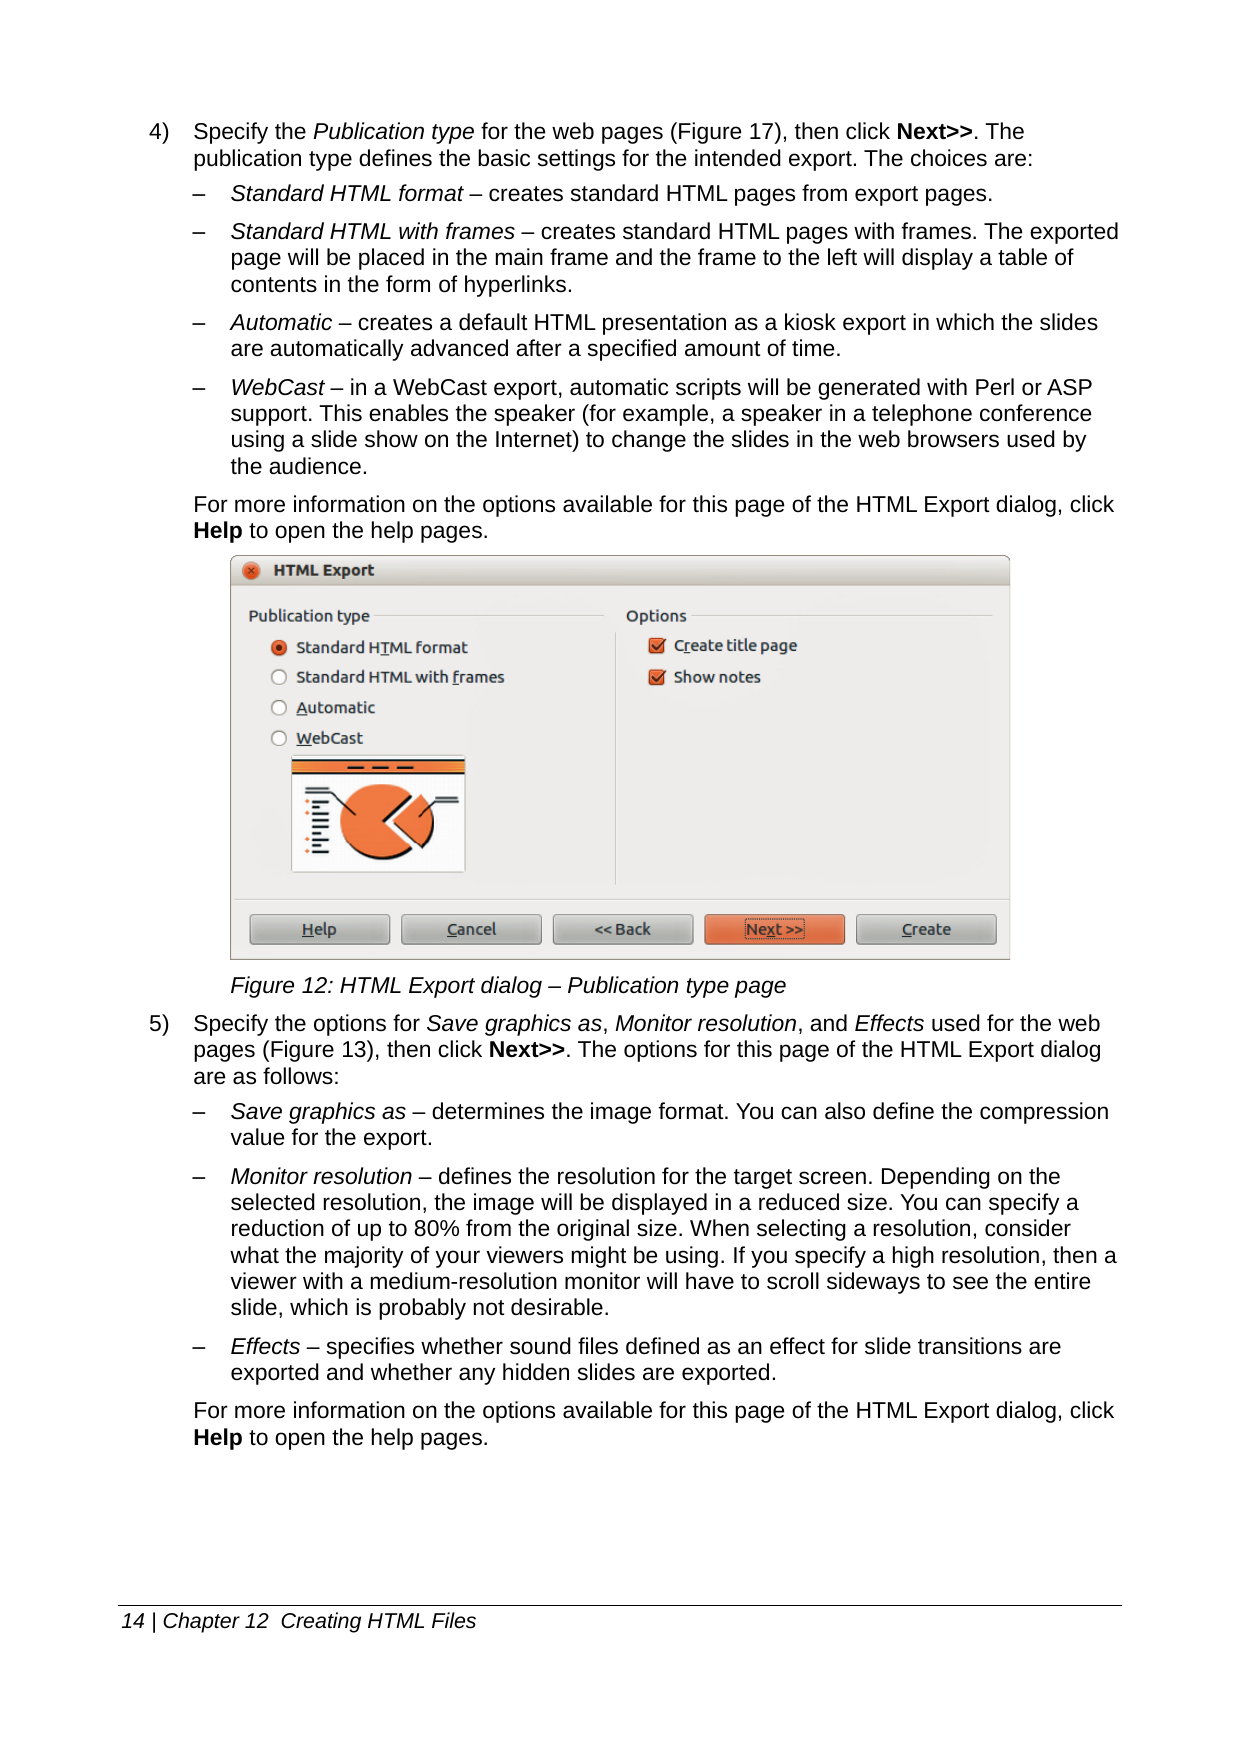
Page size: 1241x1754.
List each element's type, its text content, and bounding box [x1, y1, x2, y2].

list Standard HTML format – creates standard HTML pages from export pages. [192, 180, 1122, 206]
picture [230, 555, 1011, 960]
list Specify the options for Save graphics as, Monitor resolution, and Effects used for the web pages (Figure 13), then click Next>>. The options for this page of the HTML Export dialog are as follows: [169, 1010, 1122, 1089]
text Figure 12: HTML Export dialog – Publication type page [230, 972, 1010, 998]
list Save graphics as – determines the image format. You can also define the compression value for the export. [192, 1098, 1122, 1151]
list Specify the Publication type for the web pages (Figure 17), then click Next>>. The publication type defines the basic settings for the intended export. The choices are: [169, 118, 1122, 171]
list WebCast – in a WebCast export, automatic scripts will be generated with Perl or ASP support. This enables the speaker (for example, a speaker in a telephone conference using a slide show on the Internet) to change the slides in the web browsers used by the audience. [192, 374, 1122, 479]
list For more information on the options available for this page of the HTML Export dialog, click Help to open the help pages. [193, 491, 1122, 544]
list Monitor resolution – defines the resolution for the target screen. Depending on the selected resolution, the image will be displayed in a reduced size. You can specify a reduction of up to 80% from the original size. When selecting a resolution, consider what the majority of your viewers might be using. If you specify a high resolution, then a viewer with a medium-resolution monitor will have to scroll sideways to see the entire slide, which is probably not desirable. [192, 1163, 1122, 1321]
list Standard HTML with frames – creates standard HTML pages with frames. The exported page will be placed in the main frame and the frame to the left will display a table of contents in the form of hyperlinks. [192, 218, 1122, 297]
list For more information on the options available for this page of the HTML Export dialog, click Help to open the help pages. [193, 1397, 1122, 1450]
list Automatic – creates a default HTML presentation as a kiosk export in which the slides are automatically advanced after a specified amount of time. [192, 309, 1122, 362]
list Effects – specifies whether sound files defined as an effect for slide transitions are exported and whether any hidden slides are exported. [192, 1333, 1122, 1385]
